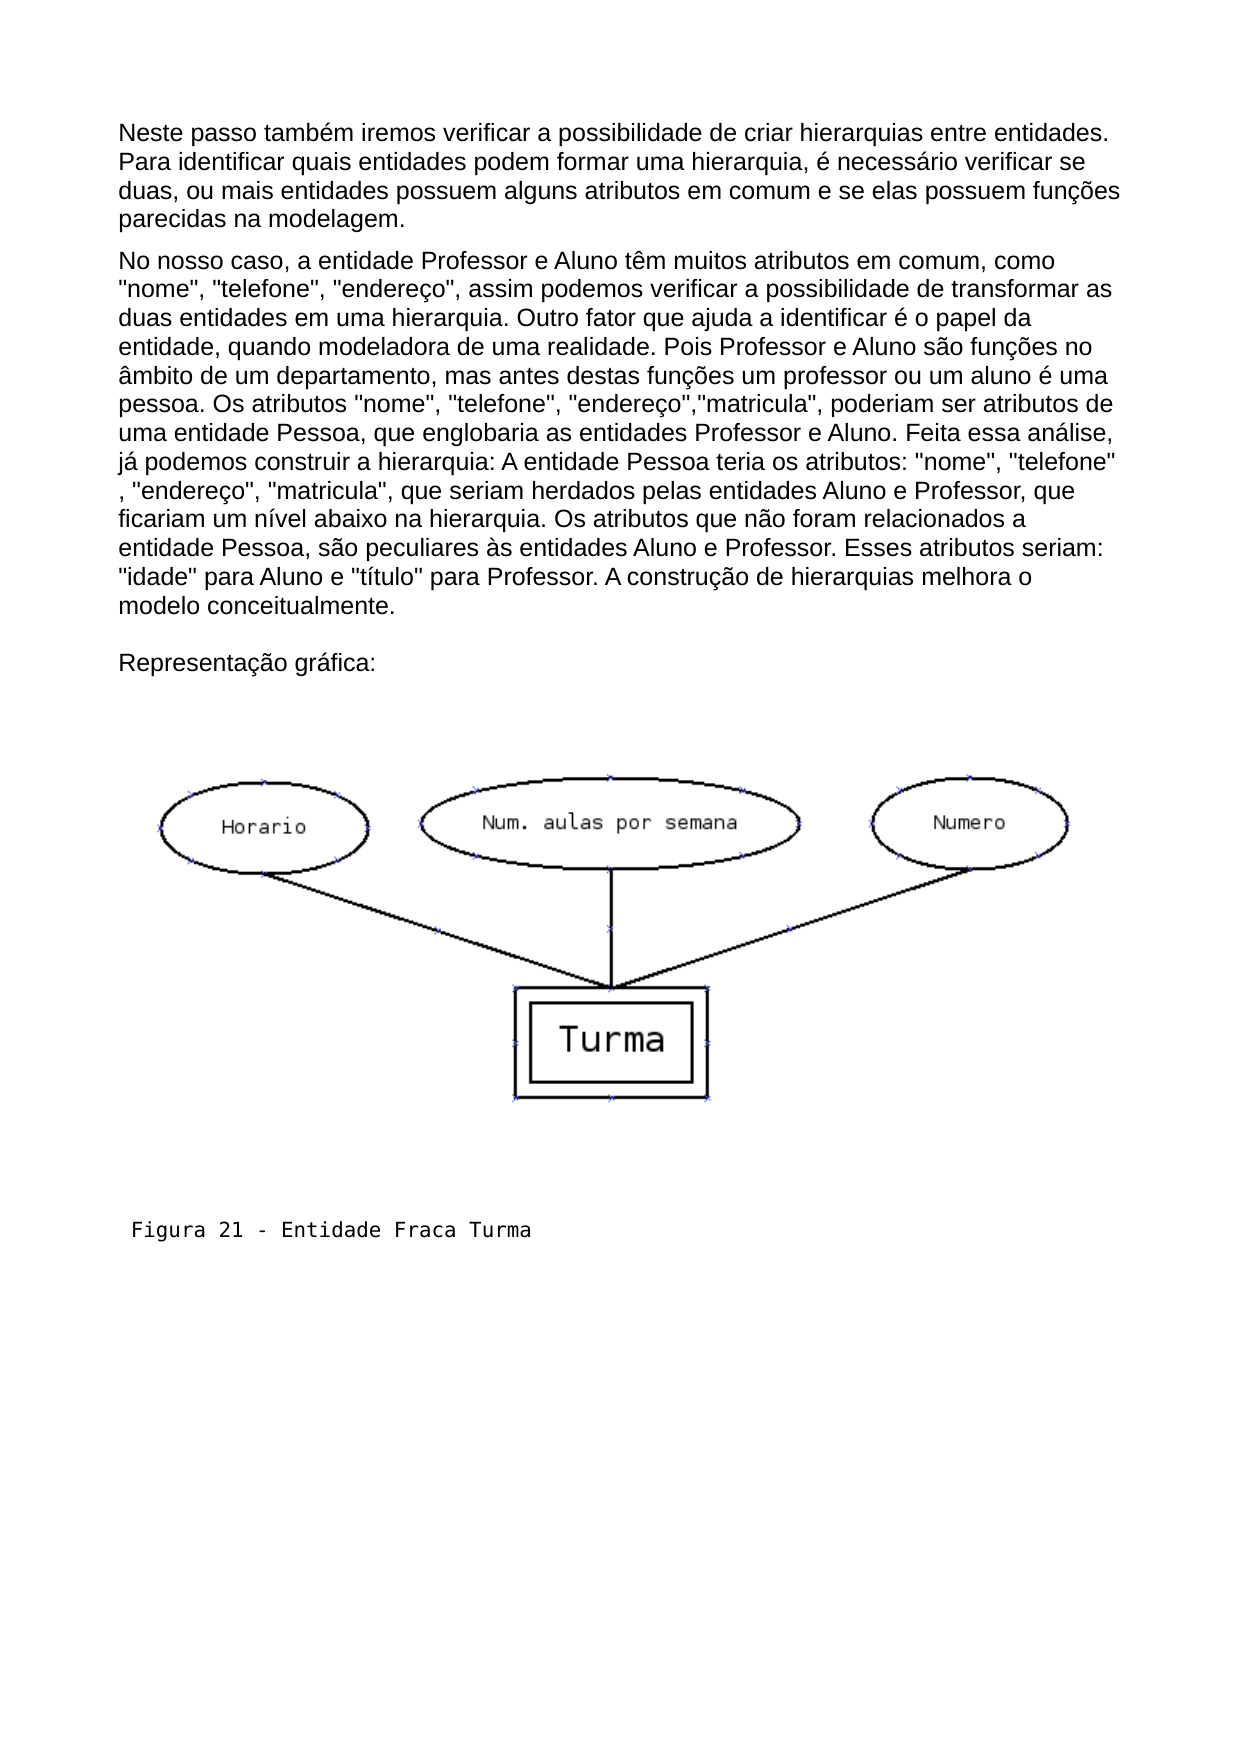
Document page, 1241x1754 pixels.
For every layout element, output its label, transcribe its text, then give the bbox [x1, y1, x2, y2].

text Figura 21 - Entidade Fraca Turma [118, 1218, 1122, 1242]
text Neste passo também iremos verificar a possibilidade de criar hierarquias entre entidades. Para identificar quais entidades podem formar uma hierarquia, é necessário verificar se duas, ou mais entidades possuem alguns atributos em comum e se elas possuem funções parecidas na modelagem. [118, 118, 1122, 233]
text No nosso caso, a entidade Professor e Aluno têm muitos atributos em comum, como "nome", "telefone", "endereço", assim podemos verificar a possibilidade de transformar as duas entidades em uma hierarquia. Outro fator que ajuda a identificar é o papel da entidade, quando modeladora de uma realidade. Pois Professor e Aluno são funções no âmbito de um departamento, mas antes destas funções um professor ou um aluno é uma pessoa. Os atributos "nome", "telefone", "endereço","matricula", poderiam ser atributos de uma entidade Pessoa, que englobaria as entidades Professor e Aluno. Feita essa análise, já podemos construir a hierarquia: A entidade Pessoa teria os atributos: "nome", "telefone" , "endereço", "matricula", que seriam herdados pelas entidades Aluno e Professor, que ficariam um nível abaixo na hierarquia. Os atributos que não foram relacionados a entidade Pessoa, são peculiares às entidades Aluno e Professor. Esses atributos seriam: "idade" para Aluno e "título" para Professor. A construção de hierarquias melhora o modelo conceitualmente. Representação gráfica: [118, 246, 1122, 677]
picture [118, 718, 1122, 1177]
